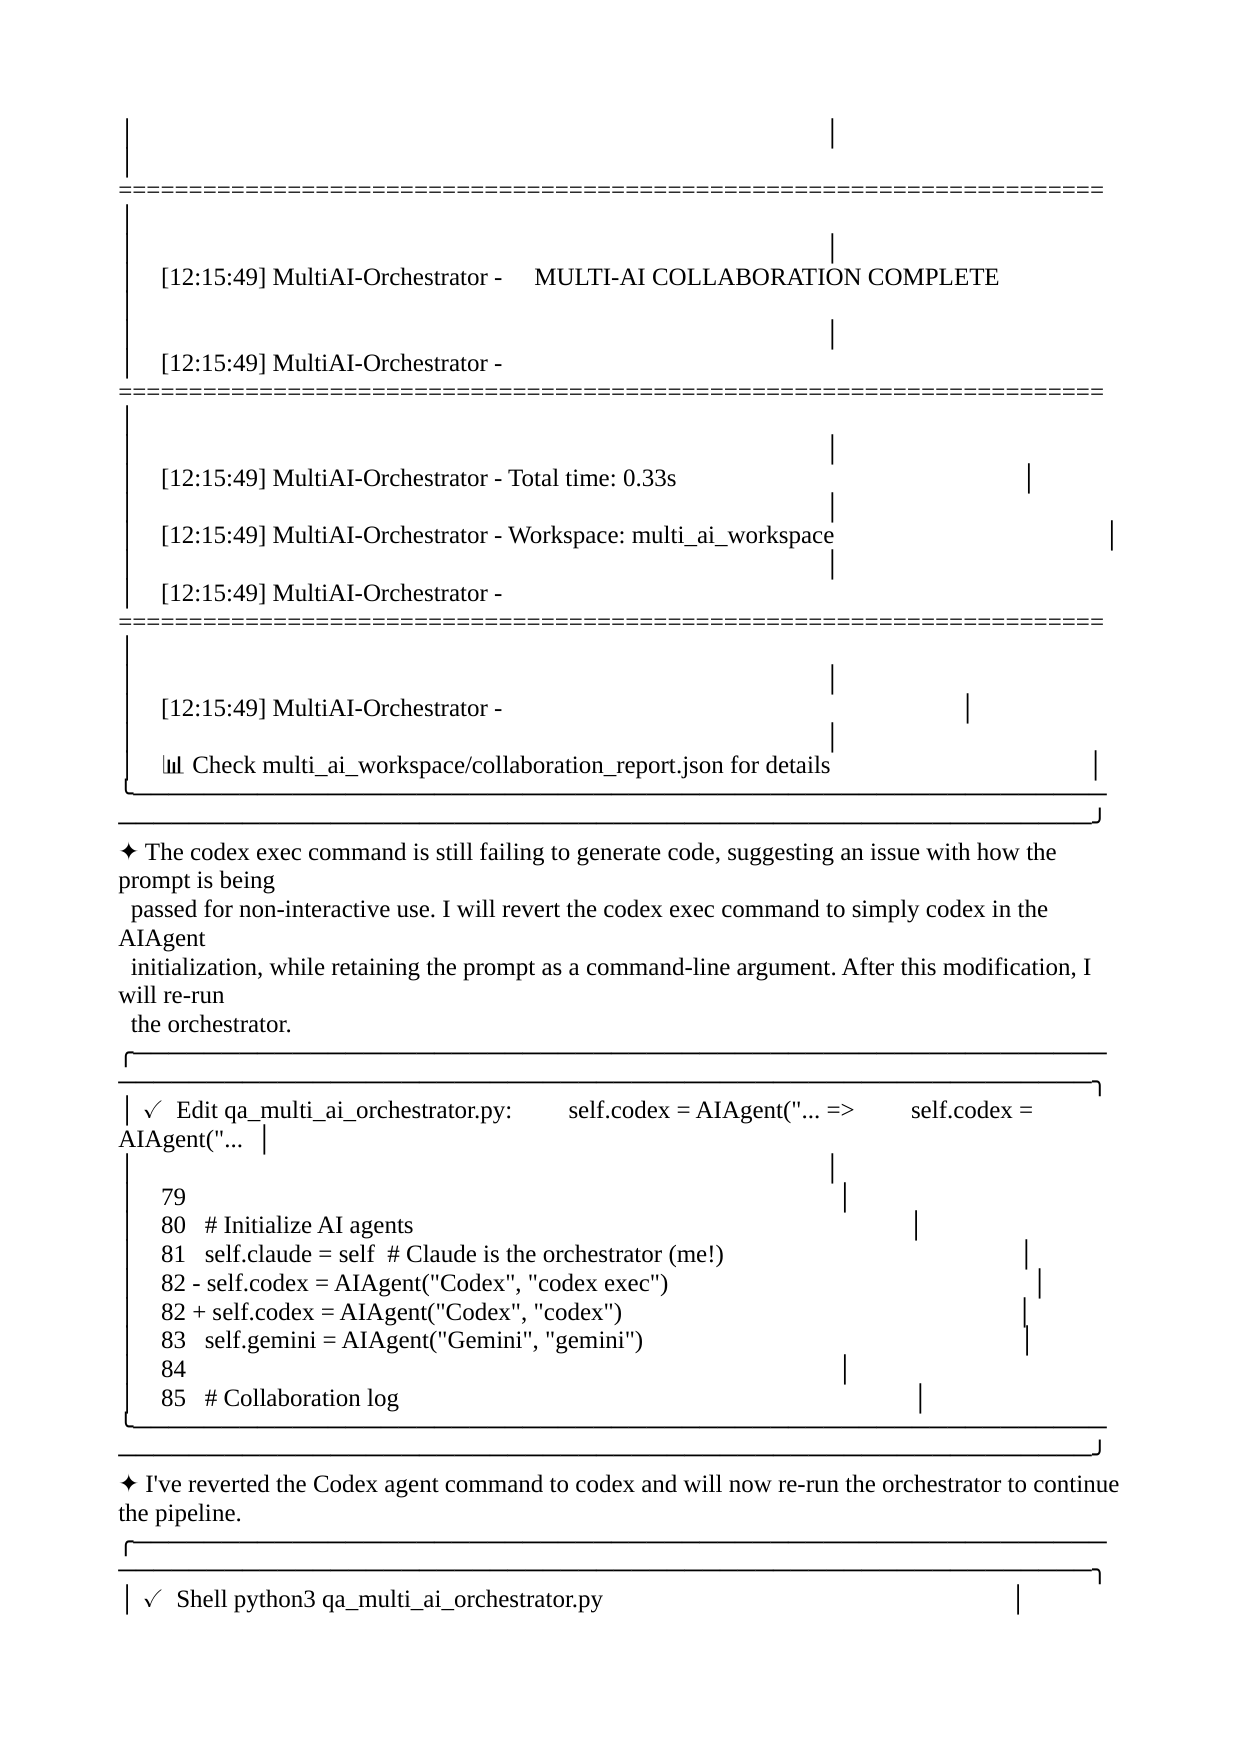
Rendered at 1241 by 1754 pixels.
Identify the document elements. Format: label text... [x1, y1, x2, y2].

text │ │ [833, 549, 1122, 578]
text ✦ The codex exec command is still failing to generate code, suggesting an issue with how the prompt is being [118, 837, 1122, 894]
text │ │ [833, 1153, 1122, 1182]
text the orchestrator. [118, 1009, 1122, 1038]
text │ [12:15:49] MultiAI-Orchestrator - ✅ MULTI-AI COLLABORATION COMPLETE │ [128, 262, 1122, 319]
text │ │ [833, 722, 1122, 751]
text │ 79 │ [846, 1182, 1122, 1211]
text │ 84 │ [118, 1354, 126, 1383]
text │ │ [833, 233, 1122, 262]
text │ │ [128, 1153, 831, 1182]
text │ 83 self.gemini = AIAgent("Gemini", "gemini") │ [1028, 1326, 1122, 1354]
text │ 82 + self.codex = AIAgent("Codex", "codex") │ [1025, 1297, 1122, 1326]
text │ [12:15:49] MultiAI-Orchestrator - ====================================================================== │ [118, 578, 1122, 664]
text │ │ [118, 233, 126, 262]
text │ │ [128, 434, 831, 463]
text │ │ [833, 319, 1122, 348]
text ╭──────────────────────────────────────────────────────────────────────────────────────────────────────────────╮ [118, 1038, 1122, 1096]
text │ 84 │ [846, 1354, 1122, 1383]
text │ [12:15:49] MultiAI-Orchestrator - │ [968, 693, 1122, 722]
text │ │ [118, 1153, 126, 1182]
text passed for non-interactive use. I will revert the codex exec command to simply codex in the AIAgent [118, 894, 1122, 952]
text initialization, while retaining the prompt as a command-line argument. After this modification, I will re-run [118, 952, 1122, 1009]
text │ 82 + self.codex = AIAgent("Codex", "codex") │ [128, 1297, 1023, 1326]
text ╭──────────────────────────────────────────────────────────────────────────────────────────────────────────────╮ [118, 1527, 1122, 1584]
text │ │ [118, 118, 126, 147]
text │ │ [128, 664, 831, 693]
text │ 81 self.claude = self # Claude is the orchestrator (me!) │ [128, 1239, 1025, 1268]
text │ 80 # Initialize AI agents │ [128, 1211, 915, 1239]
text │ 80 # Initialize AI agents │ [917, 1211, 1122, 1239]
text │ [12:15:49] MultiAI-Orchestrator - Total time: 0.33s │ [128, 463, 1028, 492]
text │ │ [118, 492, 126, 521]
text │ 85 # Collaboration log │ [921, 1383, 1122, 1412]
text │ 85 # Collaboration log │ [128, 1383, 919, 1412]
text │ │ [128, 319, 831, 348]
text │ 📊 Check multi_ai_workspace/collaboration_report.json for details │ [128, 751, 1094, 779]
text │ [12:15:49] MultiAI-Orchestrator - Workspace: multi_ai_workspace │ [128, 521, 1111, 549]
text │ │ [118, 319, 126, 348]
text │ │ [833, 118, 1122, 147]
text ✦ I've reverted the Codex agent command to codex and will now re-run the orchestrator to continue the pipeline. [118, 1469, 1122, 1527]
text │ [12:15:49] MultiAI-Orchestrator - Total time: 0.33s │ [1030, 463, 1122, 492]
text │ [12:15:49] MultiAI-Orchestrator - ====================================================================== │ [118, 348, 1122, 434]
text │ │ [128, 549, 831, 578]
text ╰──────────────────────────────────────────────────────────────────────────────────────────────────────────────╯ [118, 1412, 1122, 1469]
text ╰──────────────────────────────────────────────────────────────────────────────────────────────────────────────╯ [118, 779, 1122, 837]
text │ │ [118, 722, 126, 751]
text │ ✓ Edit qa_multi_ai_orchestrator.py: self.codex = AIAgent("... => self.codex = AIAgent("... │ [118, 1096, 1122, 1153]
text │ │ [128, 233, 831, 262]
text │ 79 │ [118, 1182, 126, 1211]
text │ │ [128, 492, 831, 521]
text │ 81 self.claude = self # Claude is the orchestrator (me!) │ [1027, 1239, 1122, 1268]
text │ 83 self.gemini = AIAgent("Gemini", "gemini") │ [128, 1326, 1026, 1354]
text │ 79 │ [128, 1182, 844, 1211]
text │ │ [833, 664, 1122, 693]
text │ [12:15:49] MultiAI-Orchestrator - │ [128, 693, 966, 722]
text │ ✓ Shell python3 qa_multi_ai_orchestrator.py │ [128, 1584, 1017, 1613]
text │ ====================================================================== │ [118, 147, 1122, 233]
text │ │ [118, 664, 126, 693]
text │ │ [118, 434, 126, 463]
text │ │ [128, 118, 831, 147]
text │ │ [833, 492, 1122, 521]
text │ ✓ Shell python3 qa_multi_ai_orchestrator.py │ [1019, 1584, 1122, 1613]
text │ 82 - self.codex = AIAgent("Codex", "codex exec") │ [1040, 1268, 1122, 1297]
text │ │ [118, 549, 126, 578]
text │ 82 - self.codex = AIAgent("Codex", "codex exec") │ [128, 1268, 1038, 1297]
text │ │ [128, 722, 831, 751]
text │ 84 │ [128, 1354, 844, 1383]
text │ │ [833, 434, 1122, 463]
